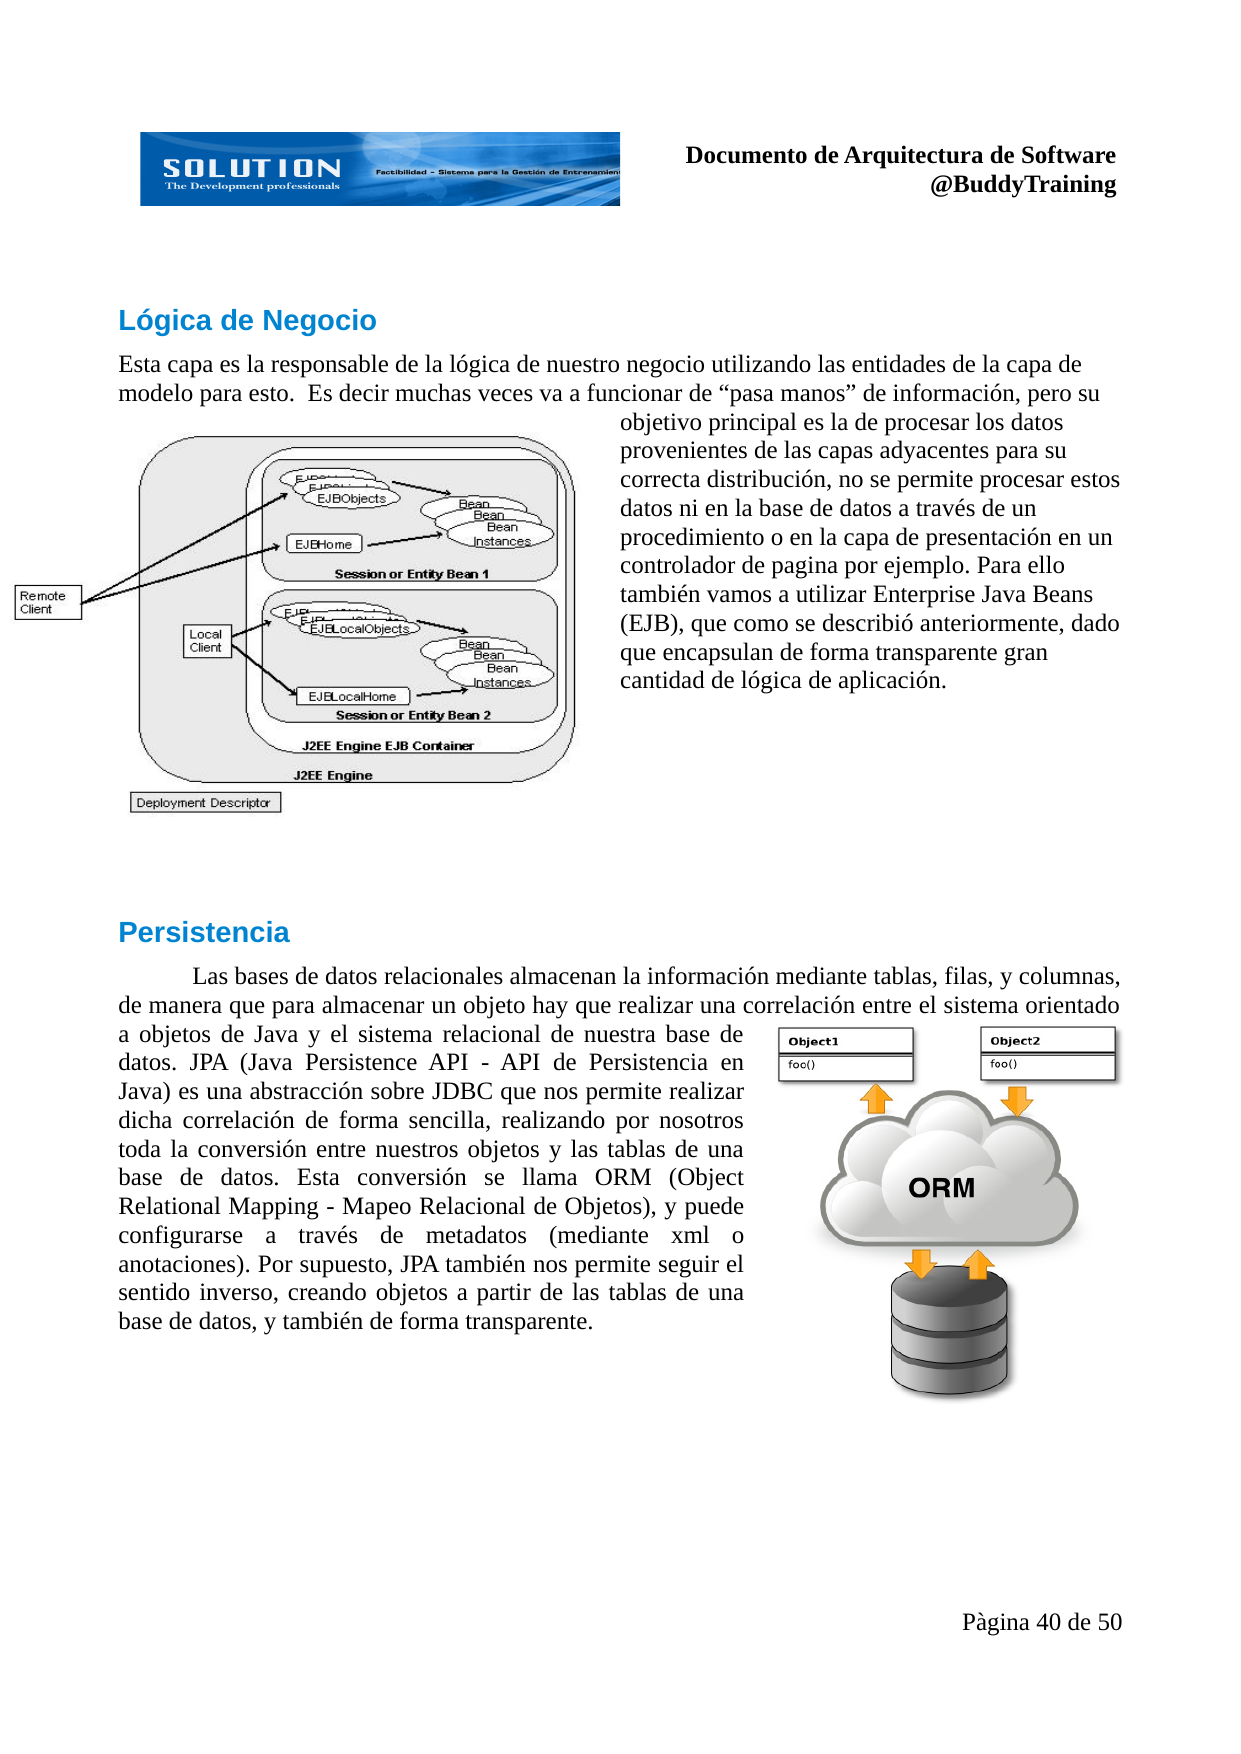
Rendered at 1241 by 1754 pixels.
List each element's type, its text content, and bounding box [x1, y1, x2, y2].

picture [774, 1024, 1125, 1405]
text Esta capa es la responsable de la lógica de nuestro negocio utilizando las entidades de la capa de modelo para esto. Es decir muchas veces va a funcionar de “pasa manos” de información, pero su objetivo principal es la de procesar los datos provenientes de las capas adyacentes para su correcta distribución, no se permite procesar estos datos ni en la base de datos a través de un procedimiento o en la capa de presentación en un controlador de pagina por ejemplo. Para ello también vamos a utilizar Enterprise Java Beans (EJB), que como se describió anteriormente, dado que encapsulan de forma transparente gran cantidad de lógica de aplicación. [118, 349, 1122, 694]
subtitle Persistencia [118, 915, 1122, 949]
picture [0, 423, 590, 817]
subtitle Lógica de Negocio [118, 303, 1122, 337]
picture [140, 132, 621, 206]
text Las bases de datos relacionales almacenan la información mediante tablas, filas, y columnas, de manera que para almacenar un objeto hay que realizar una correlación entre el sistema orientado a objetos de Java y el sistema relacional de nuestra base de datos. JPA (Java Persistence API - API de Persistencia en Java) es una abstracción sobre JDBC que nos permite realizar dicha correlación de forma sencilla, realizando por nosotros toda la conversión entre nuestros objetos y las tablas de una base de datos. Esta conversión se llama ORM (Object Relational Mapping - Mapeo Relacional de Objetos), y puede configurarse a través de metadatos (mediante xml o anotaciones). Por supuesto, JPA también nos permite seguir el sentido inverso, creando objetos a partir de las tablas de una base de datos, y también de forma transparente. [118, 961, 1122, 1335]
